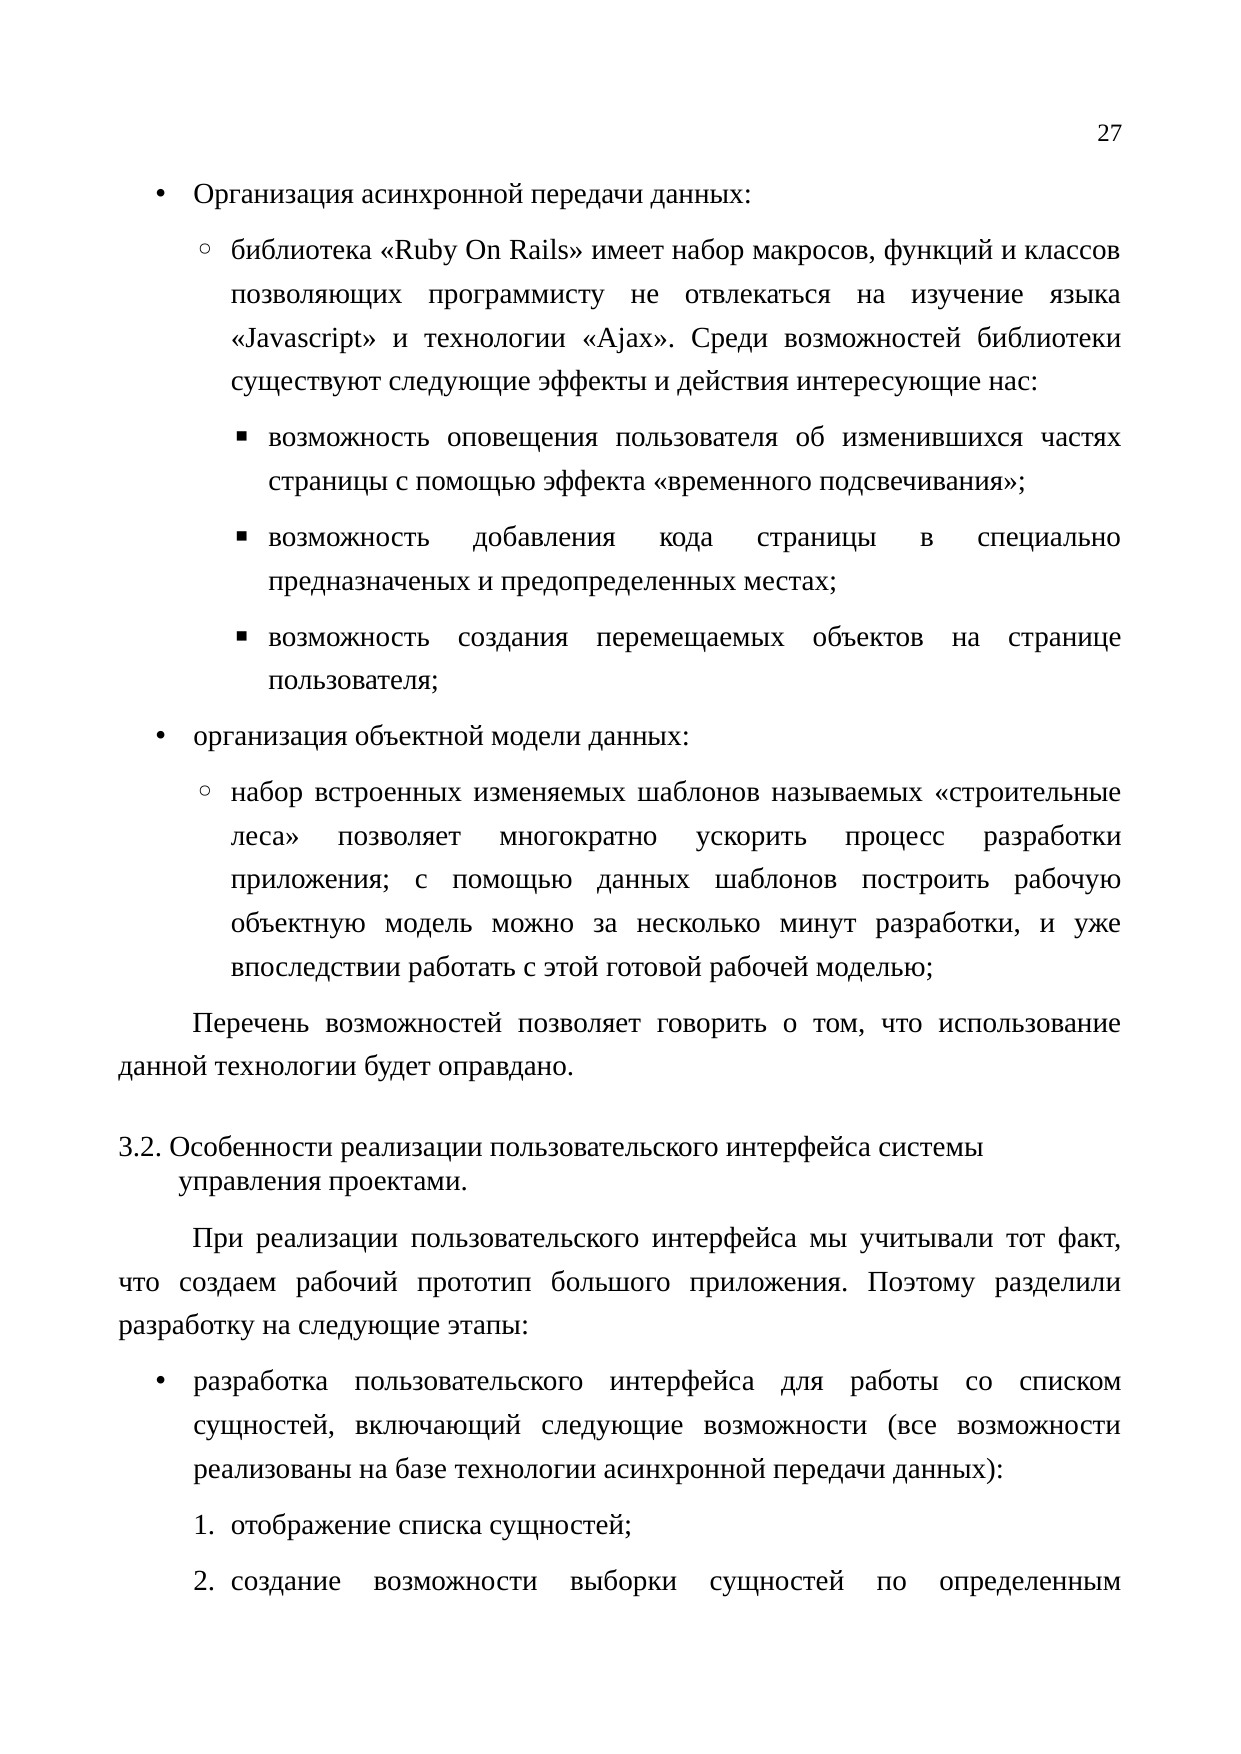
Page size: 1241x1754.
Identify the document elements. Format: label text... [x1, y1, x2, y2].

list библиотека «Ruby On Rails» имеет набор макросов, функций и классов позволяющих программисту не отвлекаться на изучение языка «Javascript» и технологии «Ajax». Среди возможностей библиотеки существуют следующие эффекты и действия интересующие нас: [193, 232, 1122, 397]
list создание возможности выборки сущностей по определенным [193, 1563, 1122, 1596]
text При реализации пользовательского интерфейса мы учитывали тот факт, что создаем рабочий прототип большого приложения. Поэтому разделили разработку на следующие этапы: [118, 1220, 1122, 1341]
list Организация асинхронной передачи данных: [156, 176, 1122, 210]
list возможность оповещения пользователя об изменившихся частях страницы с помощью эффекта «временного подсвечивания»; [231, 419, 1122, 496]
list возможность добавления кода страницы в специально предназначеных и предопределенных местах; [231, 519, 1122, 596]
list возможность создания перемещаемых объектов на странице пользователя; [231, 619, 1122, 696]
subtitle 3.2. Особенности реализации пользовательского интерфейса системы управления проектами. [118, 1129, 1122, 1196]
list разработка пользовательского интерфейса для работы со списком сущностей, включающий следующие возможности (все возможности реализованы на базе технологии асинхронной передачи данных): [156, 1363, 1122, 1484]
text Перечень возможностей позволяет говорить о том, что использование данной технологии будет оправдано. [118, 1005, 1122, 1082]
list набор встроенных изменяемых шаблонов называемых «строительные леса» позволяет многократно ускорить процесс разработки приложения; с помощью данных шаблонов построить рабочую объектную модель можно за несколько минут разработки, и уже впоследствии работать с этой готовой рабочей моделью; [193, 774, 1122, 982]
list организация объектной модели данных: [156, 718, 1122, 752]
list отображение списка сущностей; [193, 1507, 1122, 1540]
